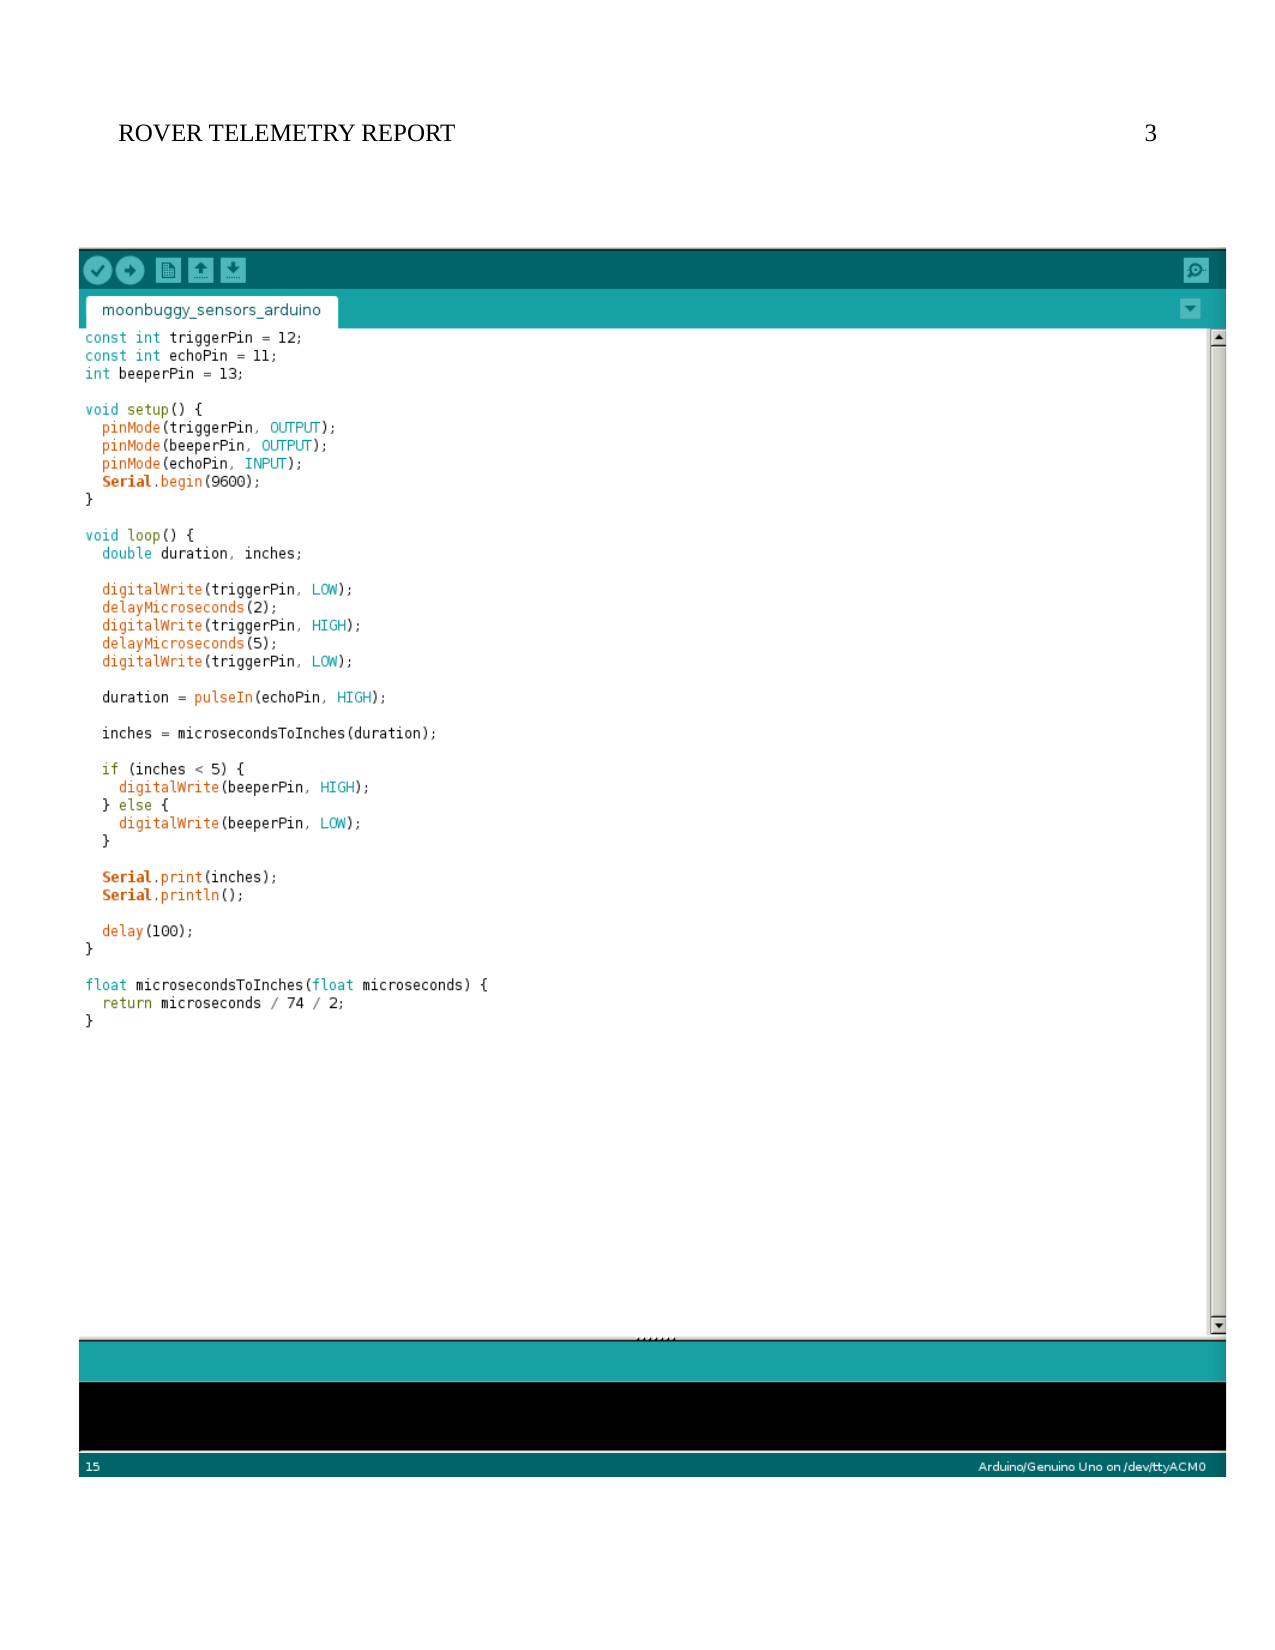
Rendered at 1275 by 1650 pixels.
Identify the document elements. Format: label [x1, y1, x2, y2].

picture [78, 247, 1227, 1477]
